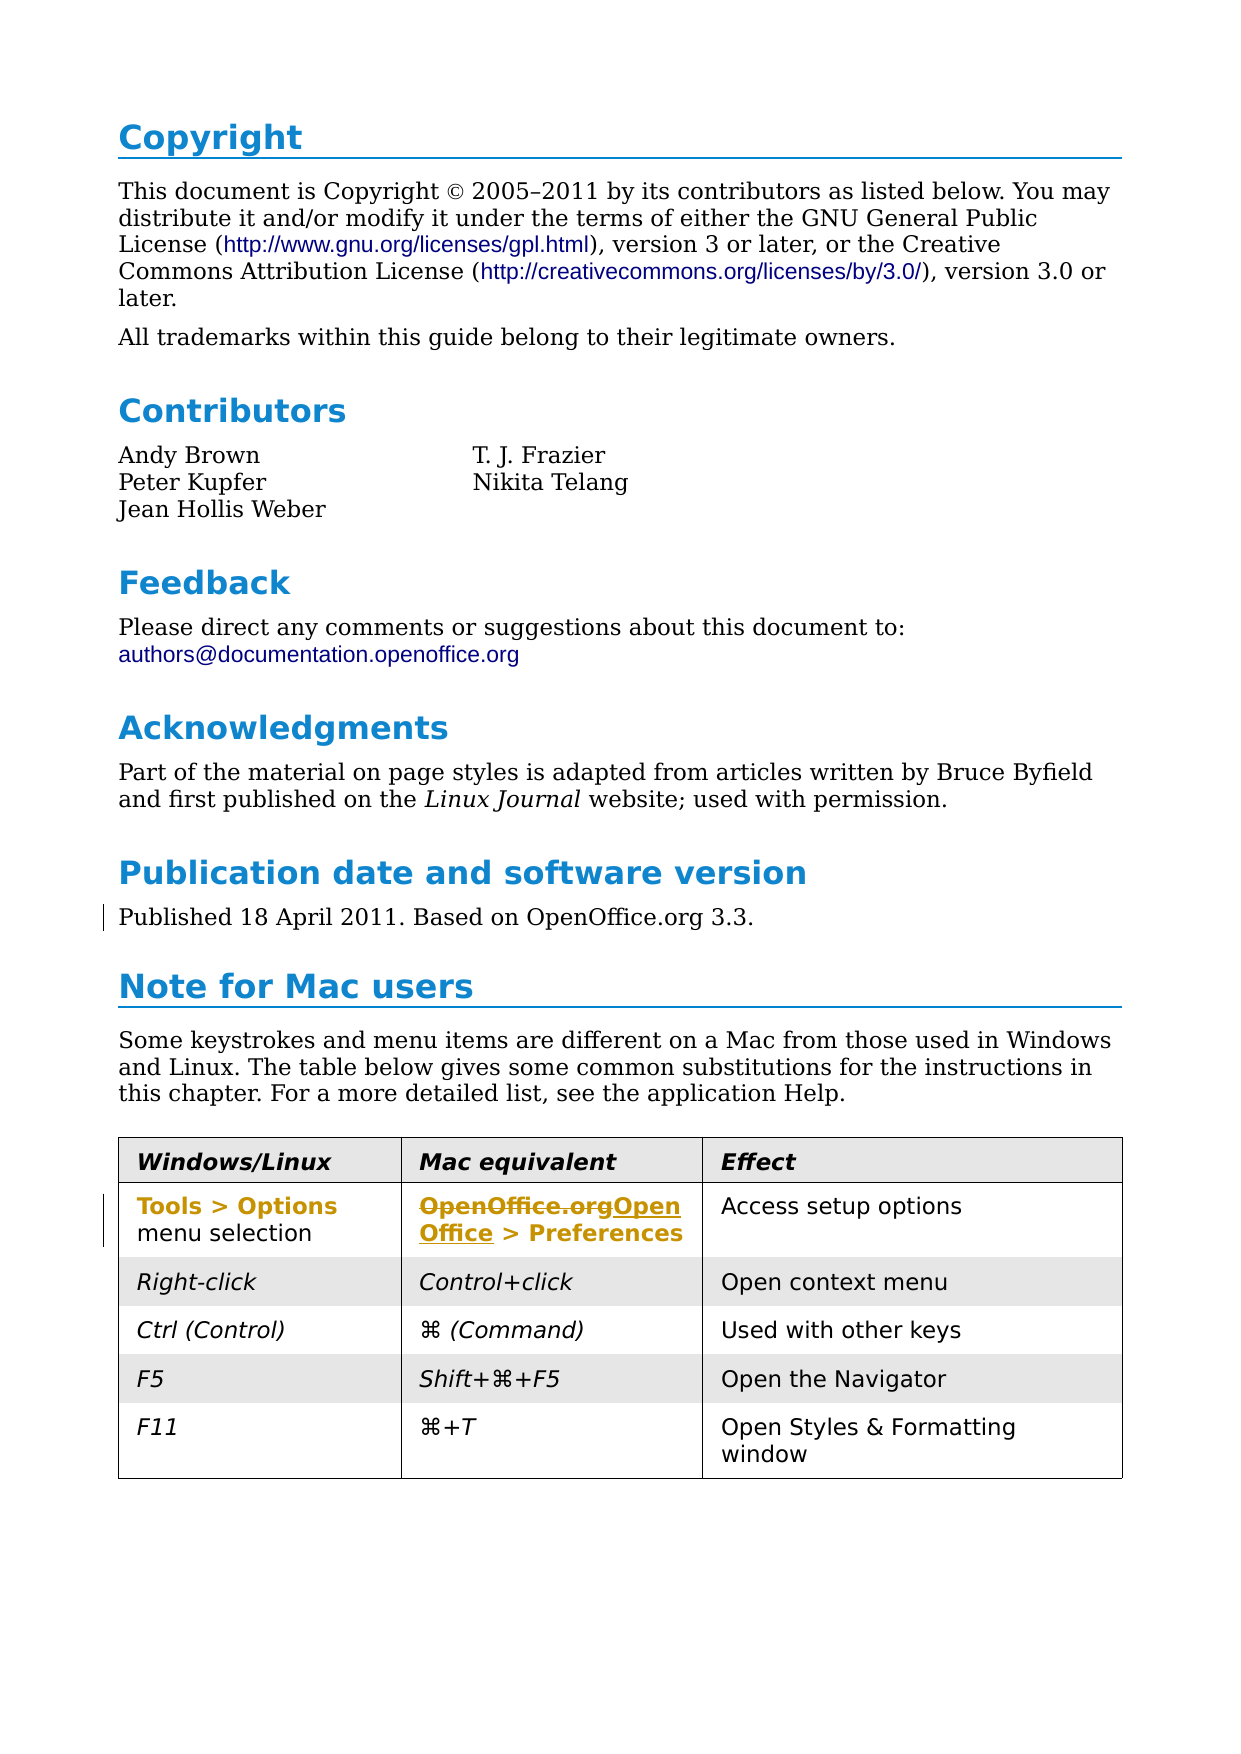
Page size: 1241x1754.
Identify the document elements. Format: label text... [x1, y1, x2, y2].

table_header Mac equivalent [402, 1138, 702, 1182]
table_header Effect [703, 1138, 1122, 1182]
table_cell Right-click [119, 1257, 401, 1306]
text Please direct any comments or suggestions about this document to: authors@documentation.openoffice.org [118, 614, 1122, 667]
text All trademarks within this guide belong to their legitimate owners. [118, 324, 1122, 351]
table_cell Ctrl (Control) [119, 1306, 401, 1354]
text This document is Copyright © 2005–2011 by its contributors as listed below. You may distribute it and/or modify it under the terms of either the GNU General Public License (http://www.gnu.org/licenses/gpl.html), version 3 or later, or the Creative Commons Attribution License (http://creativecommons.org/licenses/by/3.0/), version 3.0 or later. [118, 178, 1122, 312]
text Andy Brown T. J. Frazier Peter Kupfer Nikita Telang Jean Hollis Weber [118, 443, 1122, 523]
table_cell F11 [119, 1403, 401, 1478]
text Acknowledgments [118, 709, 1122, 747]
text Published 18 April 2011. Based on OpenOffice.org 3.3. [118, 904, 1122, 931]
table_cell z (Command) [402, 1306, 702, 1354]
text Contributors [118, 393, 1122, 430]
table_cell Open context menu [703, 1257, 1122, 1306]
text Publication date and software version [118, 854, 1122, 892]
text Feedback [118, 565, 1122, 602]
table_cell Shift+z+F5 [402, 1354, 702, 1403]
text Some keystrokes and menu items are different on a Mac from those used in Windows and Linux. The table below gives some common substitutions for the instructions in this chapter. For a more detailed list, see the application Help. [118, 1027, 1122, 1107]
table_cell Access setup options [703, 1183, 1122, 1257]
table_cell Tools > Options menu selection [119, 1183, 401, 1257]
text Part of the material on page styles is adapted from articles written by Bruce Byfield and first published on the Linux Journal website; used with permission. [118, 759, 1122, 813]
table_cell Open the Navigator [703, 1354, 1122, 1403]
subtitle Note for Mac users [118, 967, 1122, 1006]
table_cell Used with other keys [703, 1306, 1122, 1354]
table_cell Open Styles & Formatting window [703, 1403, 1122, 1478]
subtitle Copyright [118, 118, 1122, 157]
table_cell F5 [119, 1354, 401, 1403]
table_header Windows/Linux [119, 1138, 401, 1182]
table_cell Control+click [402, 1257, 702, 1306]
table_cell z+T [402, 1403, 702, 1478]
table_cell OpenOffice > Preferences [402, 1183, 702, 1257]
